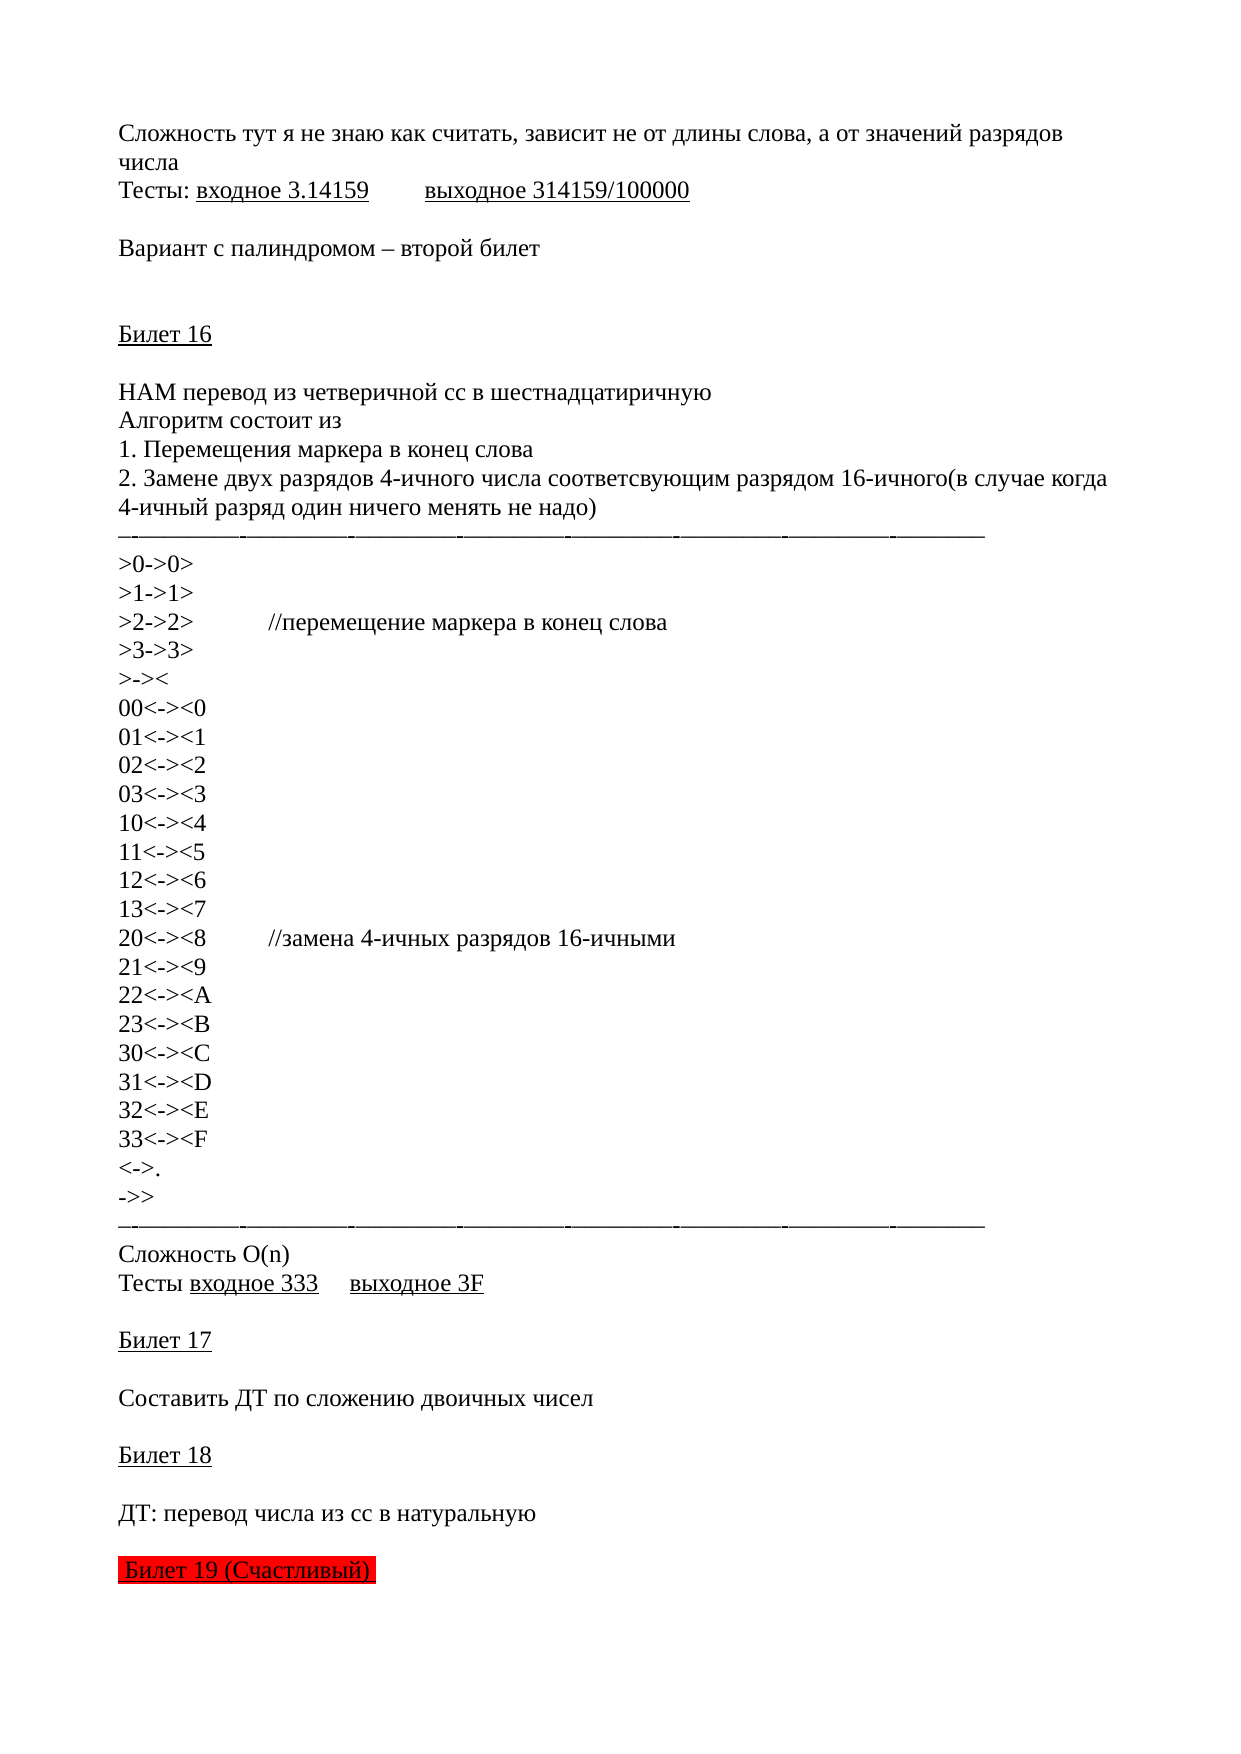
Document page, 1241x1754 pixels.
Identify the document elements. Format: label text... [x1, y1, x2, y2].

text 33<-><F [118, 1124, 1122, 1153]
text 32<-><E [118, 1096, 1122, 1124]
text 10<-><4 [118, 808, 1122, 837]
text >0->0> [118, 549, 1122, 578]
text 02<-><2 [118, 751, 1122, 779]
text 11<-><5 [118, 837, 1122, 866]
text Алгоритм состоит из [118, 406, 1122, 434]
text Тесты входное 333 выходное 3F [118, 1268, 1122, 1297]
text 2. Замене двух разрядов 4-ичного числа соответсвующим разрядом 16-ичного(в случае когда 4-ичный разряд один ничего менять не надо) [118, 463, 1122, 521]
text Тесты: входное 3.14159 выходное 314159/100000 [118, 176, 1122, 204]
text >2->2> //перемещение маркера в конец слова [118, 607, 1122, 636]
text 21<-><9 [118, 952, 1122, 981]
text 20<-><8 //замена 4-ичных разрядов 16-ичными [118, 923, 1122, 952]
text 31<-><D [118, 1067, 1122, 1096]
text >3->3> [118, 636, 1122, 664]
text 23<-><B [118, 1009, 1122, 1038]
text 1. Перемещения маркера в конец слова [118, 434, 1122, 463]
text НАМ перевод из четверичной сс в шестнадцатиричную [118, 377, 1122, 406]
text –-––––––––-––––––––-––––––––-––––––––-––––––––-––––––––-––––––––-––––––– [118, 521, 1122, 549]
text 12<-><6 [118, 866, 1122, 894]
text Билет 18 [118, 1441, 1122, 1469]
text >->< [118, 664, 1122, 693]
text Сложность тут я не знаю как считать, зависит не от длины слова, а от значений разрядов числа [118, 118, 1122, 176]
text <->. [118, 1153, 1122, 1182]
text Билет 17 [118, 1326, 1122, 1354]
text –-––––––––-––––––––-––––––––-––––––––-––––––––-––––––––-––––––––-––––––– [118, 1211, 1122, 1239]
text Билет 19 (Счастливый) [118, 1556, 1122, 1584]
text 13<-><7 [118, 894, 1122, 923]
text 00<-><0 [118, 693, 1122, 722]
text ->> [118, 1182, 1122, 1211]
text Билет 16 [118, 319, 1122, 348]
text Вариант с палиндромом – второй билет [118, 233, 1122, 262]
text Сложность O(n) [118, 1239, 1122, 1268]
text Составить ДТ по сложению двоичных чисел [118, 1383, 1122, 1412]
text 03<-><3 [118, 779, 1122, 808]
text >1->1> [118, 578, 1122, 607]
text 01<-><1 [118, 722, 1122, 751]
text ДТ: перевод числа из сс в натуральную [118, 1498, 1122, 1527]
text 30<-><C [118, 1038, 1122, 1067]
text 22<-><A [118, 981, 1122, 1009]
